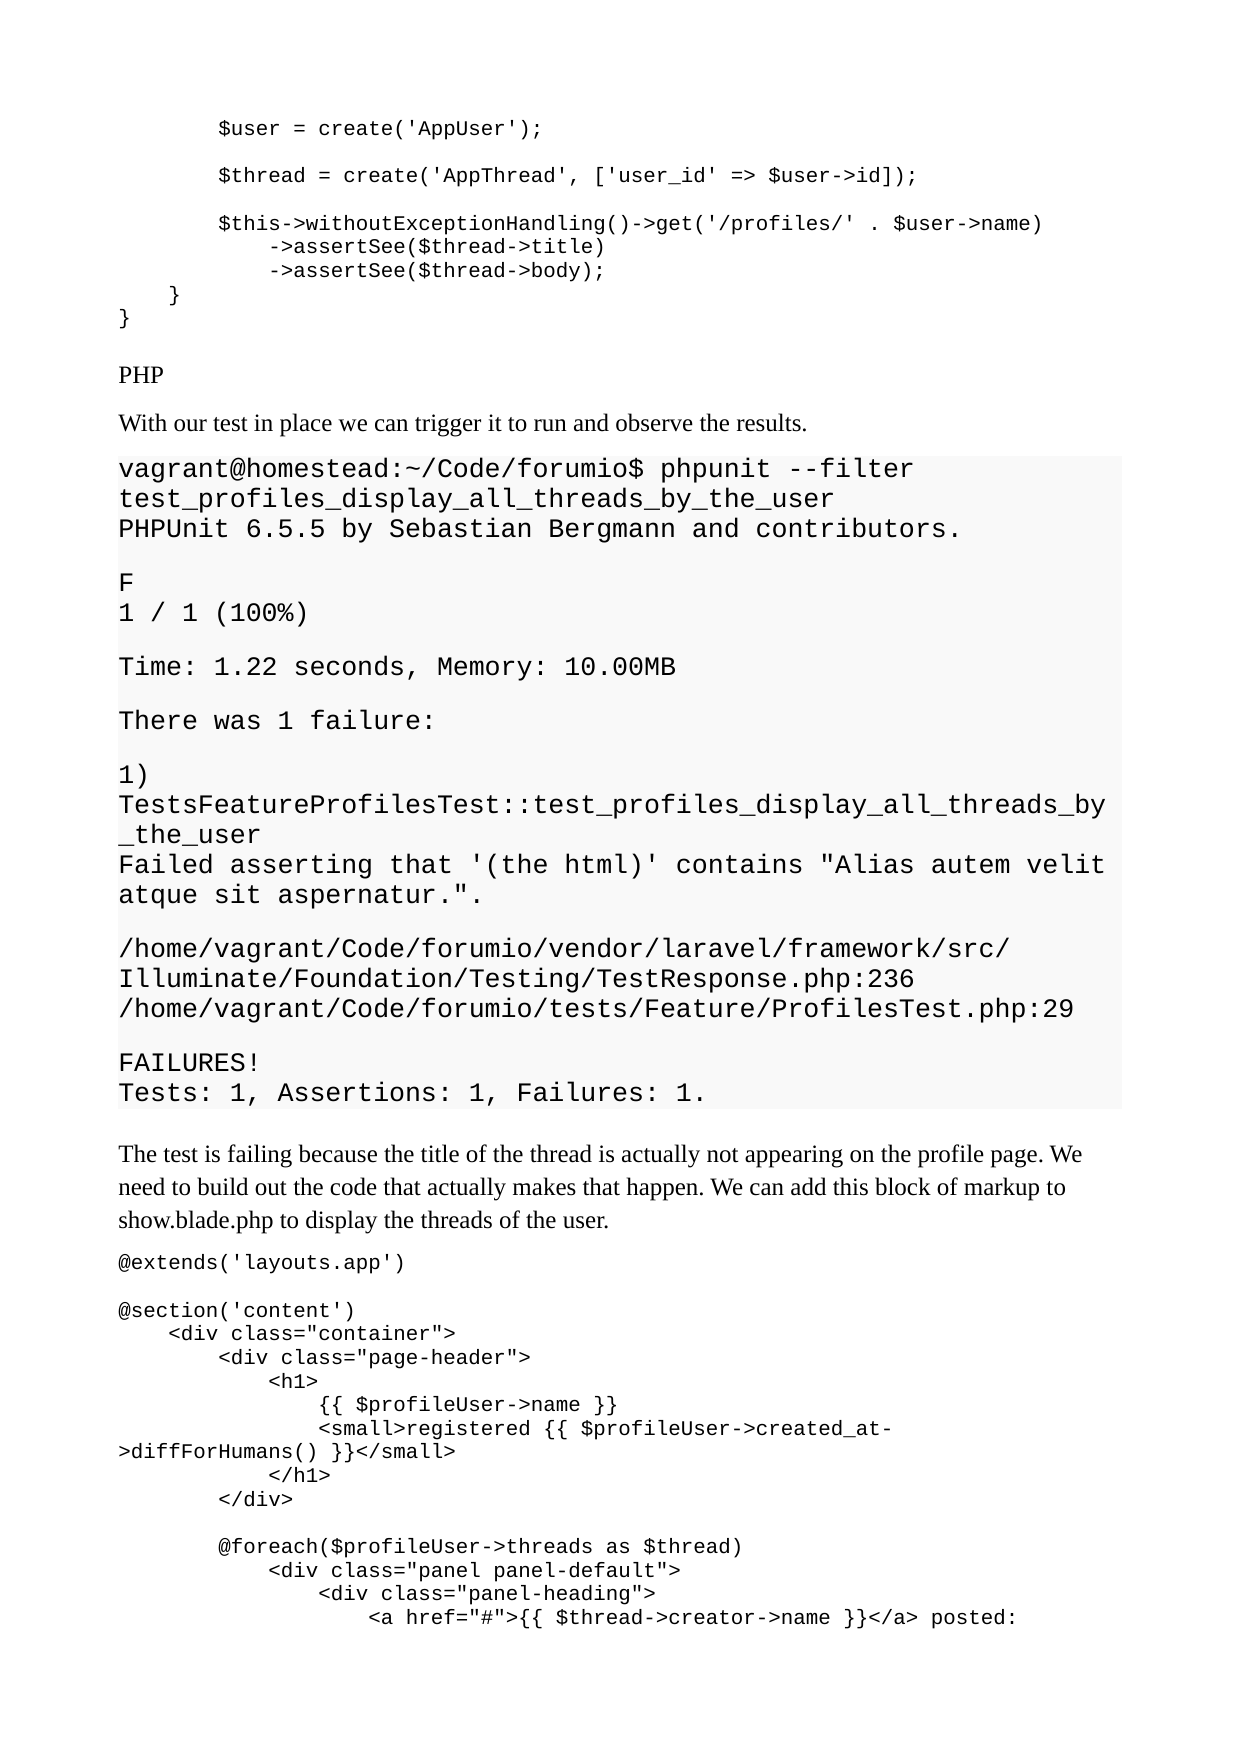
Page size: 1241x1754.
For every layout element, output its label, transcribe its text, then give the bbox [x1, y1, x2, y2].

text @extends('layouts.app') [118, 1252, 1122, 1276]
text @foreach($profileUser->threads as $thread) [118, 1536, 1122, 1560]
text <div class="panel panel-default"> [118, 1560, 1122, 1583]
text <small>registered {{ $profileUser->created_at->diffForHumans() }}</small> [118, 1418, 1122, 1465]
text The test is failing because the title of the thread is actually not appearing on the profile page. We need to build out the code that actually makes that happen. We can add this block of markup to show.blade.php to display the threads of the user. [118, 1139, 1122, 1233]
text </h1> [118, 1465, 1122, 1489]
text $user = create('AppUser'); [118, 118, 1122, 142]
text Time: 1.22 seconds, Memory: 10.00MB [118, 653, 1122, 683]
text There was 1 failure: [118, 707, 1122, 737]
text $this->withoutExceptionHandling()->get('/profiles/' . $user->name) [118, 213, 1122, 236]
text PHPUnit 6.5.5 by Sebastian Bergmann and contributors. [118, 516, 1122, 546]
text <a href="#">{{ $thread->creator->name }}</a> posted: [118, 1607, 1122, 1631]
text {{ $profileUser->name }} [118, 1394, 1122, 1418]
text <div class="page-header"> [118, 1347, 1122, 1371]
text $thread = create('AppThread', ['user_id' => $user->id]); [118, 165, 1122, 189]
text @section('content') [118, 1300, 1122, 1323]
text PHP [118, 360, 1122, 389]
text /home/vagrant/Code/forumio/vendor/laravel/framework/src/Illuminate/Foundation/Testing/TestResponse.php:236 [118, 935, 1122, 995]
text Tests: 1, Assertions: 1, Failures: 1. [118, 1079, 1122, 1109]
text ->assertSee($thread->title) [118, 236, 1122, 260]
text With our test in place we can trigger it to run and observe the results. [118, 408, 1122, 437]
text F 1 / 1 (100%) [118, 569, 1122, 630]
text } [118, 307, 1122, 331]
text Failed asserting that '(the html)' contains "Alias autem velit atque sit aspernatur.". [118, 851, 1122, 911]
text FAILURES! [118, 1049, 1122, 1079]
text vagrant@homestead:~/Code/forumio$ phpunit --filter test_profiles_display_all_threads_by_the_user [118, 456, 1122, 516]
text </div> [118, 1489, 1122, 1512]
text /home/vagrant/Code/forumio/tests/Feature/ProfilesTest.php:29 [118, 995, 1122, 1025]
text <div class="panel-heading"> [118, 1583, 1122, 1607]
text ->assertSee($thread->body); [118, 260, 1122, 284]
text <div class="container"> [118, 1323, 1122, 1347]
text 1) TestsFeatureProfilesTest::test_profiles_display_all_threads_by_the_user [118, 761, 1122, 851]
text <h1> [118, 1371, 1122, 1394]
text } [118, 284, 1122, 307]
